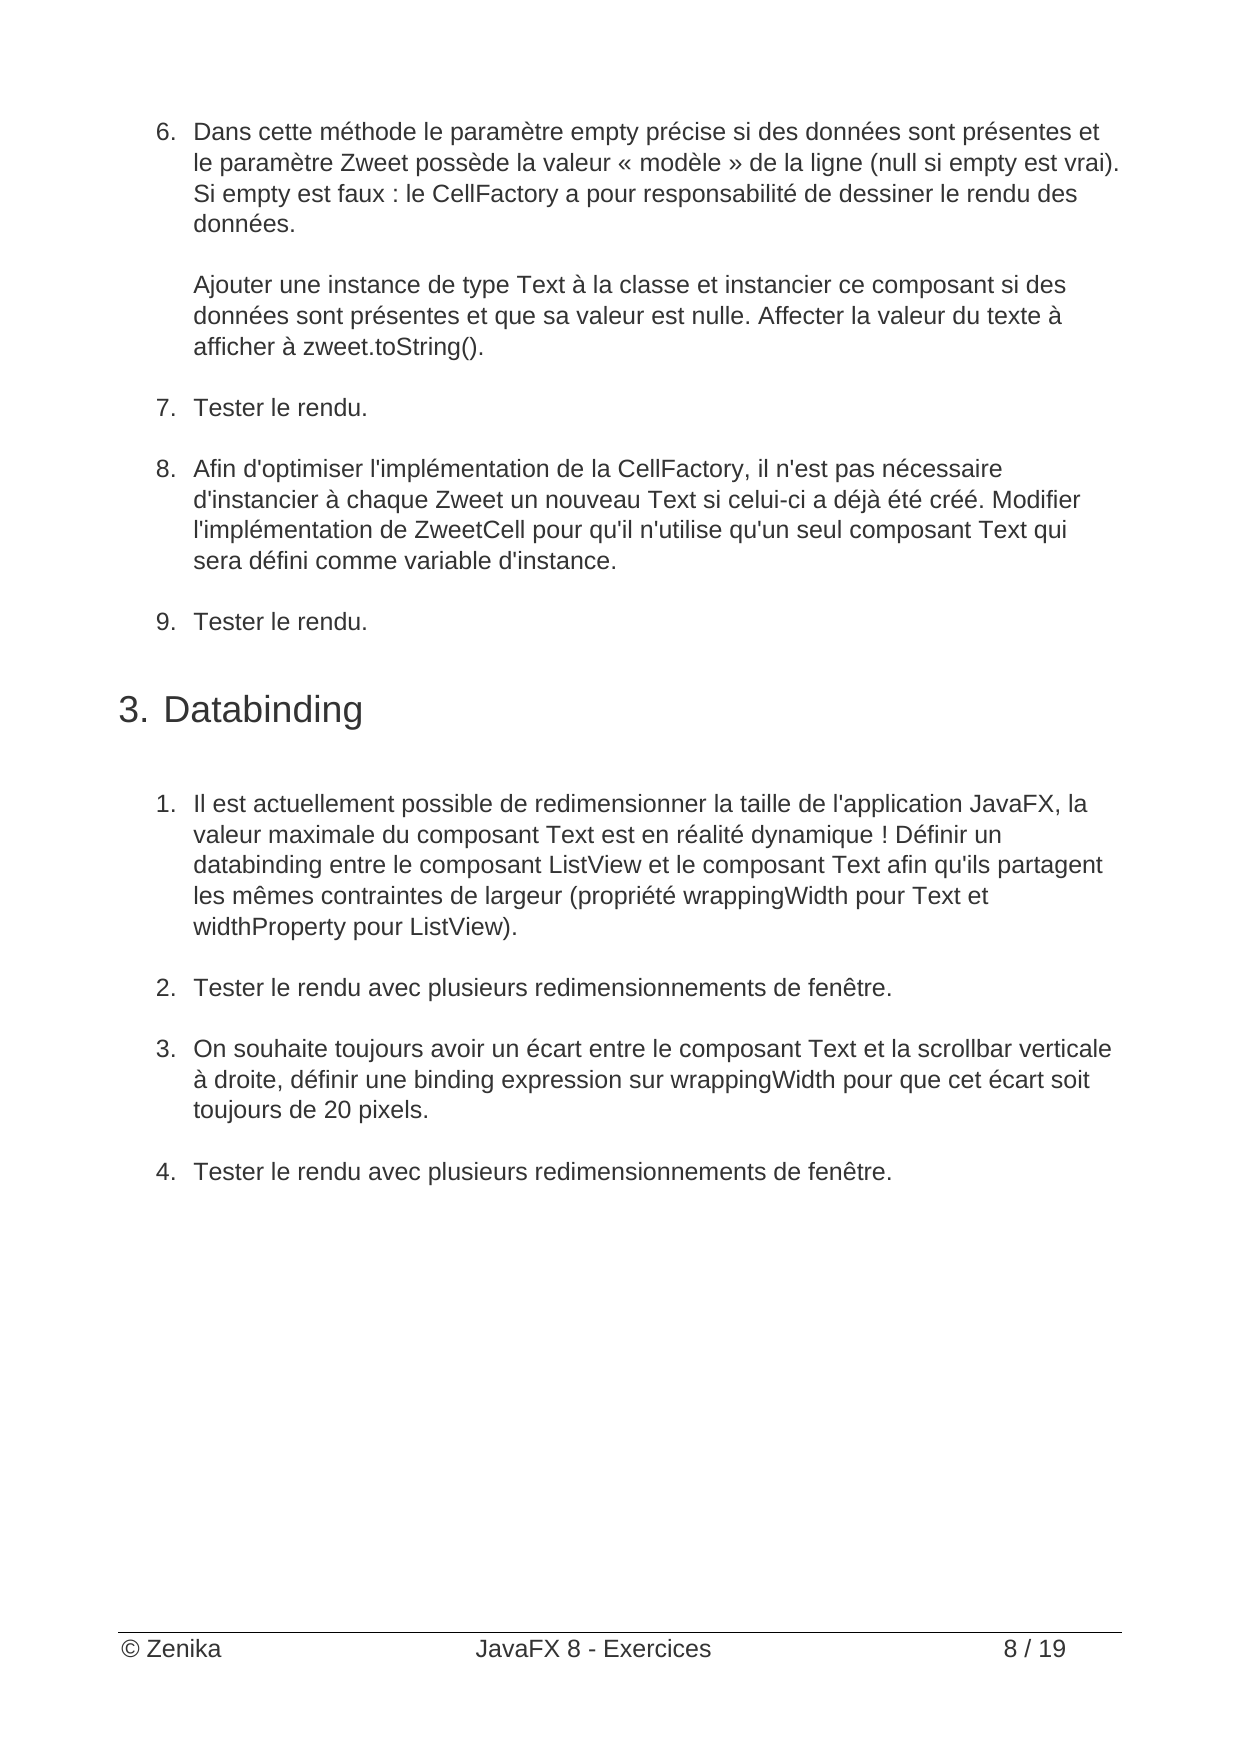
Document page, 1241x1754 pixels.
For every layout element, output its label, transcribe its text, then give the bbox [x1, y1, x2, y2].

list Tester le rendu. [156, 608, 1122, 636]
list Tester le rendu avec plusieurs redimensionnements de fenêtre. [156, 973, 1122, 1032]
list Ajouter une instance de type Text à la classe et instancier ce composant si des données sont présentes et que sa valeur est nulle. Affecter la valeur du texte à afficher à zweet.toString(). [156, 271, 1122, 391]
list Tester le rendu. [156, 394, 1122, 452]
list On souhaite toujours avoir un écart entre le composant Text et la scrollbar verticale à droite, définir une binding expression sur wrappingWidth pour que cet écart soit toujours de 20 pixels. [156, 1035, 1122, 1154]
list Dans cette méthode le paramètre empty précise si des données sont présentes et le paramètre Zweet possède la valeur « modèle » de la ligne (null si empty est vrai). Si empty est faux : le CellFactory a pour responsabilité de dessiner le rendu des données. [156, 118, 1122, 238]
list Tester le rendu avec plusieurs redimensionnements de fenêtre. [156, 1157, 1122, 1185]
list Il est actuellement possible de redimensionner la taille de l'application JavaFX, la valeur maximale du composant Text est en réalité dynamique ! Définir un databinding entre le composant ListView et le composant Text afin qu'ils partagent les mêmes contraintes de largeur (propriété wrappingWidth pour Text et widthProperty pour ListView). [156, 790, 1122, 971]
list Afin d'optimiser l'implémentation de la CellFactory, il n'est pas nécessaire d'instancier à chaque Zweet un nouveau Text si celui-ci a déjà été créé. Modifier l'implémentation de ZweetCell pour qu'il n'utilise qu'un seul composant Text qui sera défini comme variable d'instance. [156, 455, 1122, 605]
subtitle Databinding [118, 688, 1122, 730]
